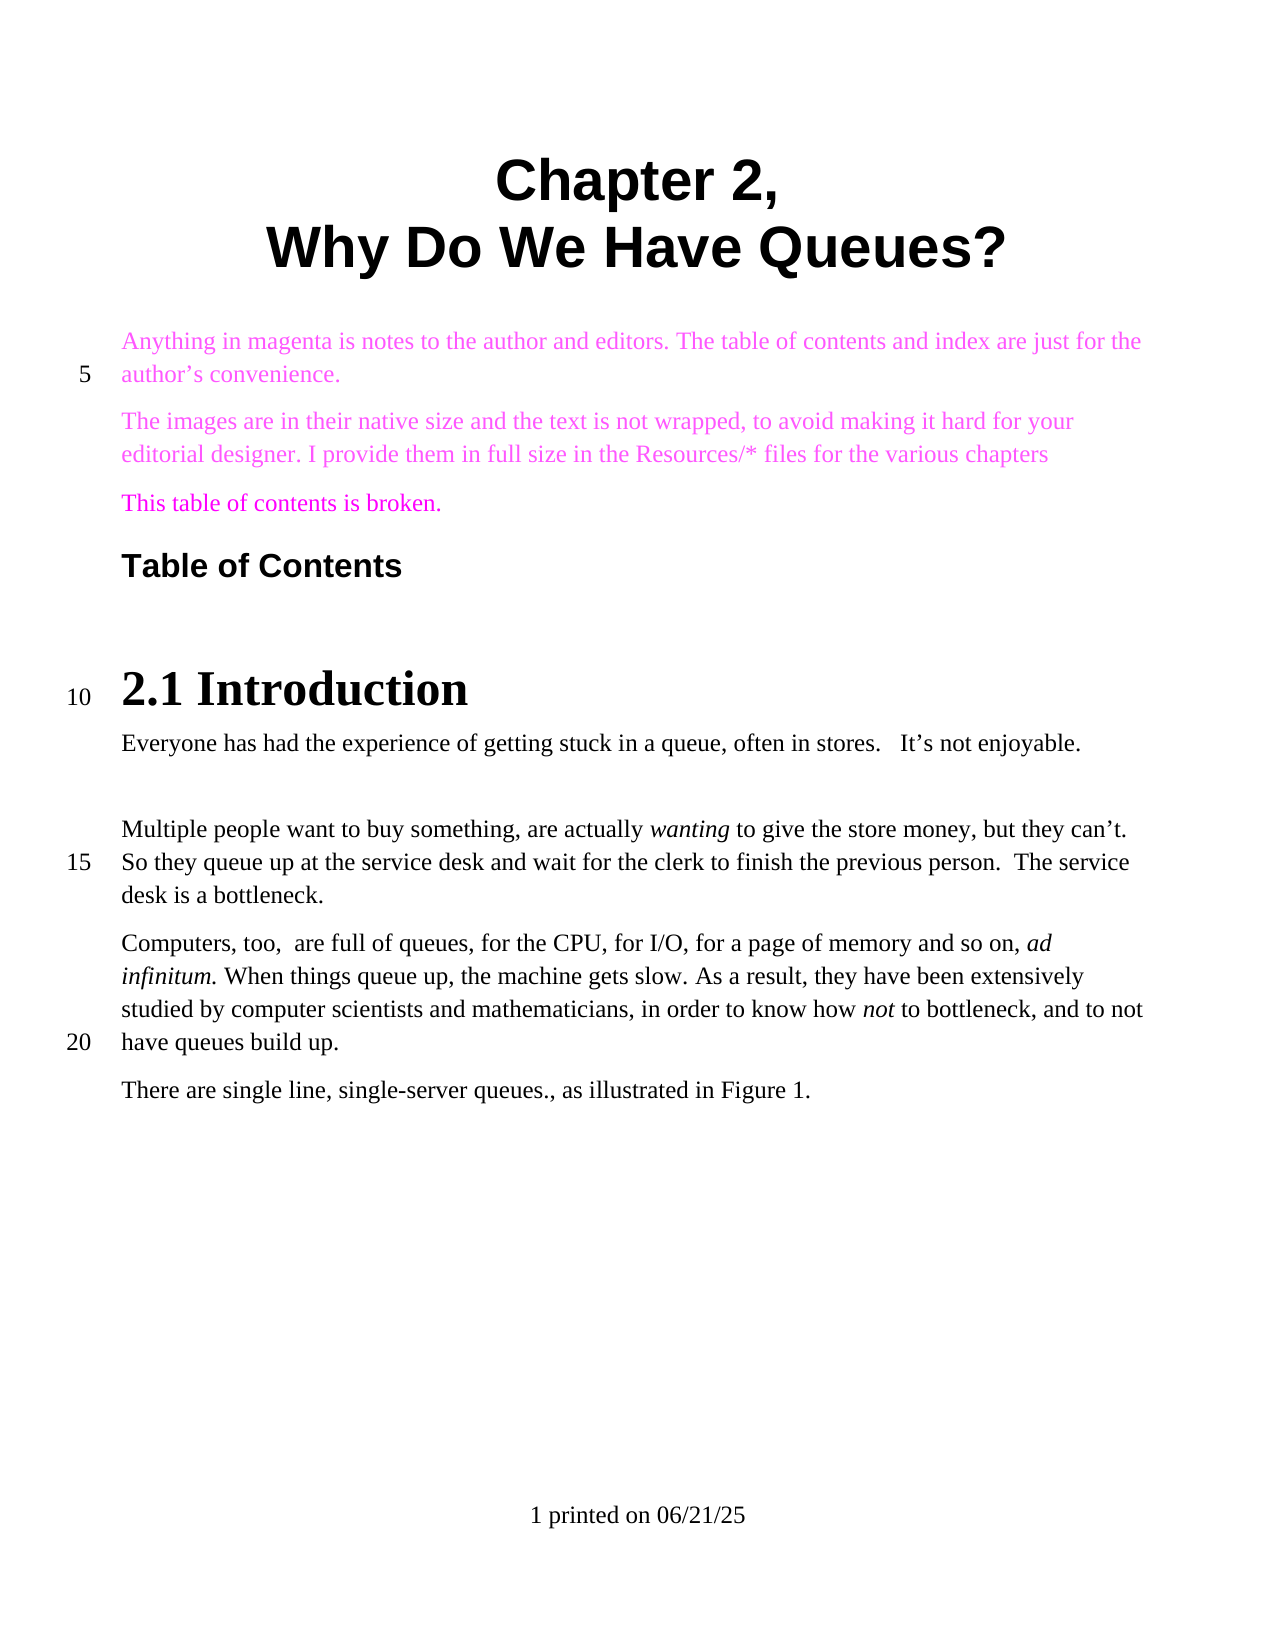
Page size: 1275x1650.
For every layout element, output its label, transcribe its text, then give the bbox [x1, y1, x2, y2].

text Computers, too, are full of queues, for the CPU, for I/O, for a page of memory and so on, ad infinitum. When things queue up, the machine gets slow. As a result, they have been extensively studied by computer scientists and mathematicians, in order to know how not to bottleneck, and to not have queues build up. [121, 928, 1154, 1056]
subtitle Table of Contents [121, 546, 1154, 584]
title Chapter 2, Why Do We Have Queues? [121, 146, 1154, 280]
subtitle 2.1 Introduction [121, 658, 1154, 716]
text Anything in magenta is notes to the author and editors. The table of contents and index are just for the author’s convenience. [121, 326, 1154, 388]
text The images are in their native size and the text is not wrapped, to avoid making it hard for your editorial designer. I provide them in full size in the Resources/* files for the various chapters [121, 406, 1154, 468]
text There are single line, single-server queues., as illustrated in Figure 1. [121, 1075, 1154, 1103]
text Multiple people want to buy something, are actually wanting to give the store money, but they can’t. So they queue up at the service desk and wait for the clerk to finish the previous person. The service desk is a bottleneck. [121, 814, 1154, 909]
text Everyone has had the experience of getting stuck in a queue, often in stores. It’s not enjoyable. [121, 728, 1154, 757]
text This table of contents is broken. [121, 488, 1154, 517]
